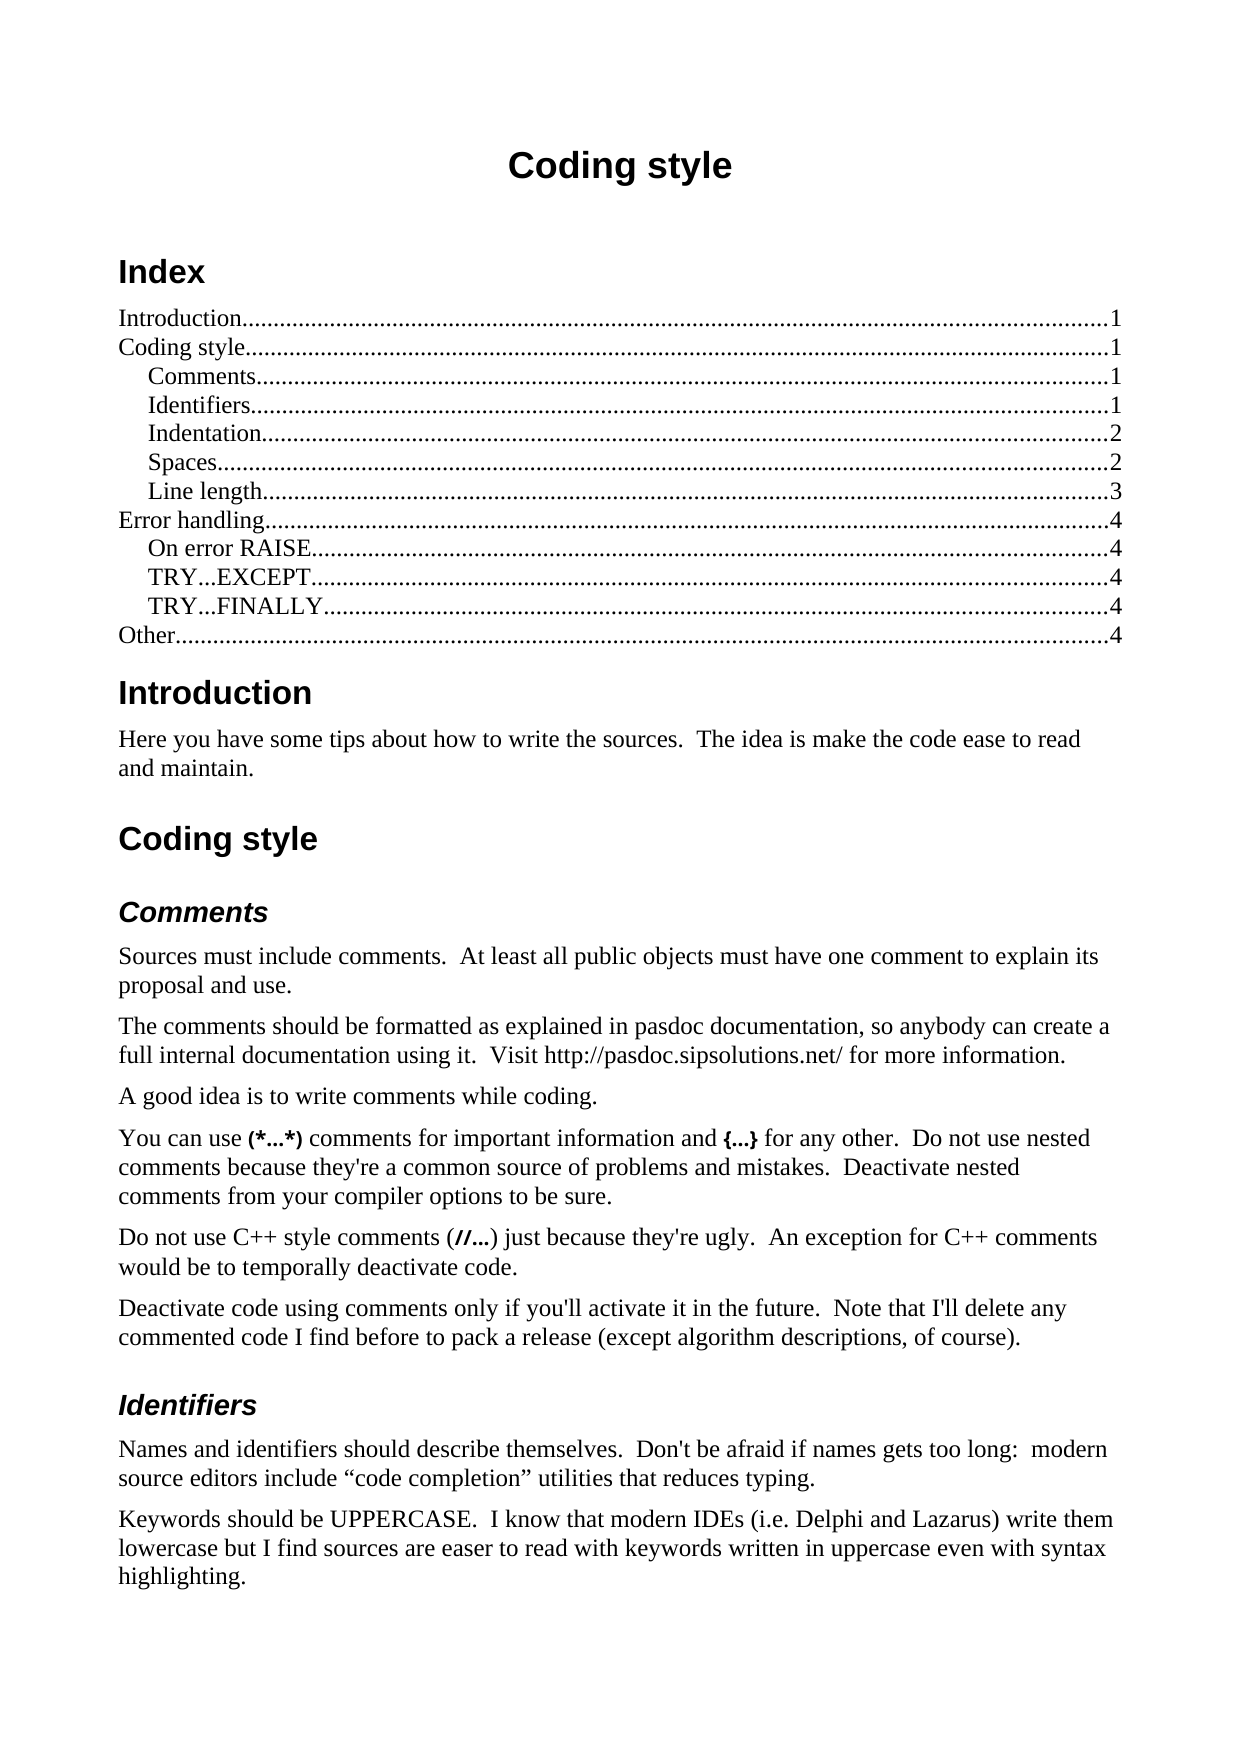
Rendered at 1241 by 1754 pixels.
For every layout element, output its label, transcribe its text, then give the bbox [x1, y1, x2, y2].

text Line length 3 [148, 476, 1122, 505]
text Other 4 [118, 620, 1122, 648]
text Keywords should be UPPERCASE. I know that modern IDEs (i.e. Delphi and Lazarus) write them lowercase but I find sources are easer to read with keywords written in uppercase even with syntax highlighting. [118, 1504, 1122, 1590]
text The comments should be formatted as explained in pasdoc documentation, so anybody can create a full internal documentation using it. Visit http://pasdoc.sipsolutions.net/ for more information. [118, 1011, 1122, 1069]
text TRY...FINALLY 4 [148, 591, 1122, 620]
text Coding style 1 [118, 332, 1122, 361]
text Indentation 2 [148, 418, 1122, 447]
text Comments 1 [148, 361, 1122, 390]
text A good idea is to write comments while coding. [118, 1081, 1122, 1110]
text Identifiers 1 [148, 390, 1122, 418]
text Deactivate code using comments only if you'll activate it in the future. Note that I'll delete any commented code I find before to pack a release (except algorithm descriptions, of course). [118, 1293, 1122, 1350]
text Names and identifiers should describe themselves. Don't be afraid if names gets too long: modern source editors include “code completion” utilities that reduces typing. [118, 1434, 1122, 1491]
text Spaces 2 [148, 447, 1122, 476]
title Coding style [118, 143, 1122, 186]
text Sources must include comments. At least all public objects must have one comment to explain its proposal and use. [118, 941, 1122, 999]
subtitle Index [118, 252, 1122, 291]
subtitle Identifiers [118, 1388, 1122, 1421]
subtitle Comments [118, 895, 1122, 929]
text Error handling 4 [118, 505, 1122, 533]
text Do not use C++ style comments (//...) just because they're ugly. An exception for C++ comments would be to temporally deactivate code. [118, 1222, 1122, 1280]
text Here you have some tips about how to write the sources. The idea is make the code ease to read and maintain. [118, 724, 1122, 782]
text TRY...EXCEPT 4 [148, 562, 1122, 591]
text Introduction 1 [118, 303, 1122, 332]
text You can use (*...*) comments for important information and {...} for any other. Do not use nested comments because they're a common source of problems and mistakes. Deactivate nested comments from your compiler options to be sure. [118, 1123, 1122, 1209]
text On error RAISE 4 [148, 533, 1122, 562]
subtitle Introduction [118, 673, 1122, 712]
subtitle Coding style [118, 819, 1122, 858]
